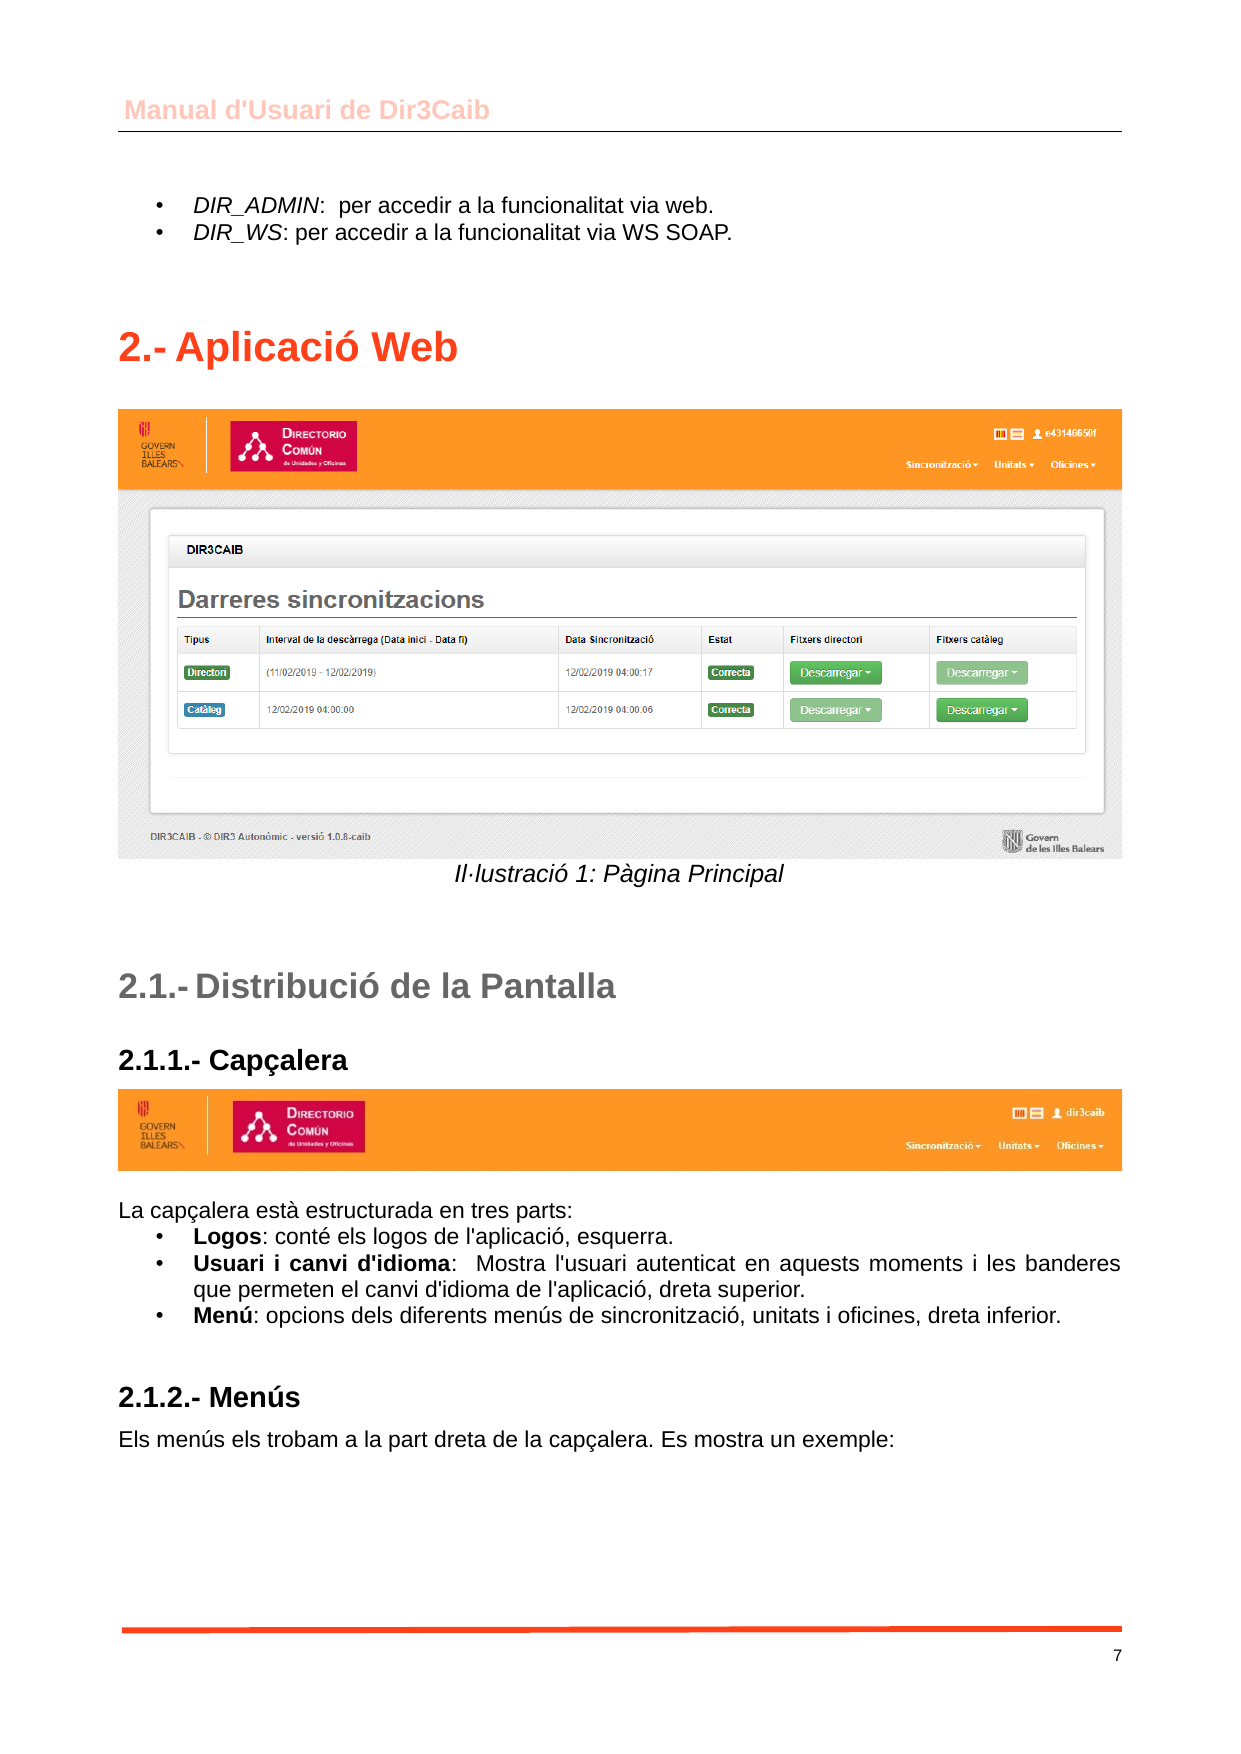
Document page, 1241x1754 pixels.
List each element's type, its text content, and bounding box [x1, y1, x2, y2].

list Usuari i canvi d'idioma: Mostra l'usuari autenticat en aquests moments i les banderes que permeten el canvi d'idioma de l'aplicació, dreta superior. [156, 1249, 1122, 1302]
picture [118, 1089, 1123, 1171]
subtitle Aplicació Web [118, 322, 1122, 370]
subtitle Distribució de la Pantalla [118, 965, 1122, 1006]
subtitle Menús [118, 1380, 1122, 1413]
picture [118, 409, 1123, 859]
text Il·lustració 1: Pàgina Principal [118, 859, 1122, 887]
subtitle Capçalera [118, 1043, 1122, 1077]
text La capçalera està estructurada en tres parts: [118, 1197, 1122, 1223]
text Els menús els trobam a la part dreta de la capçalera. Es mostra un exemple: [118, 1426, 1122, 1452]
list Logos: conté els logos de l'aplicació, esquerra. [156, 1223, 1122, 1249]
list DIR_WS: per accedir a la funcionalitat via WS SOAP. [156, 218, 1122, 245]
list Menú: opcions dels diferents menús de sincronització, unitats i oficines, dreta inferior. [156, 1302, 1122, 1328]
list DIR_ADMIN: per accedir a la funcionalitat via web. [156, 192, 1122, 218]
